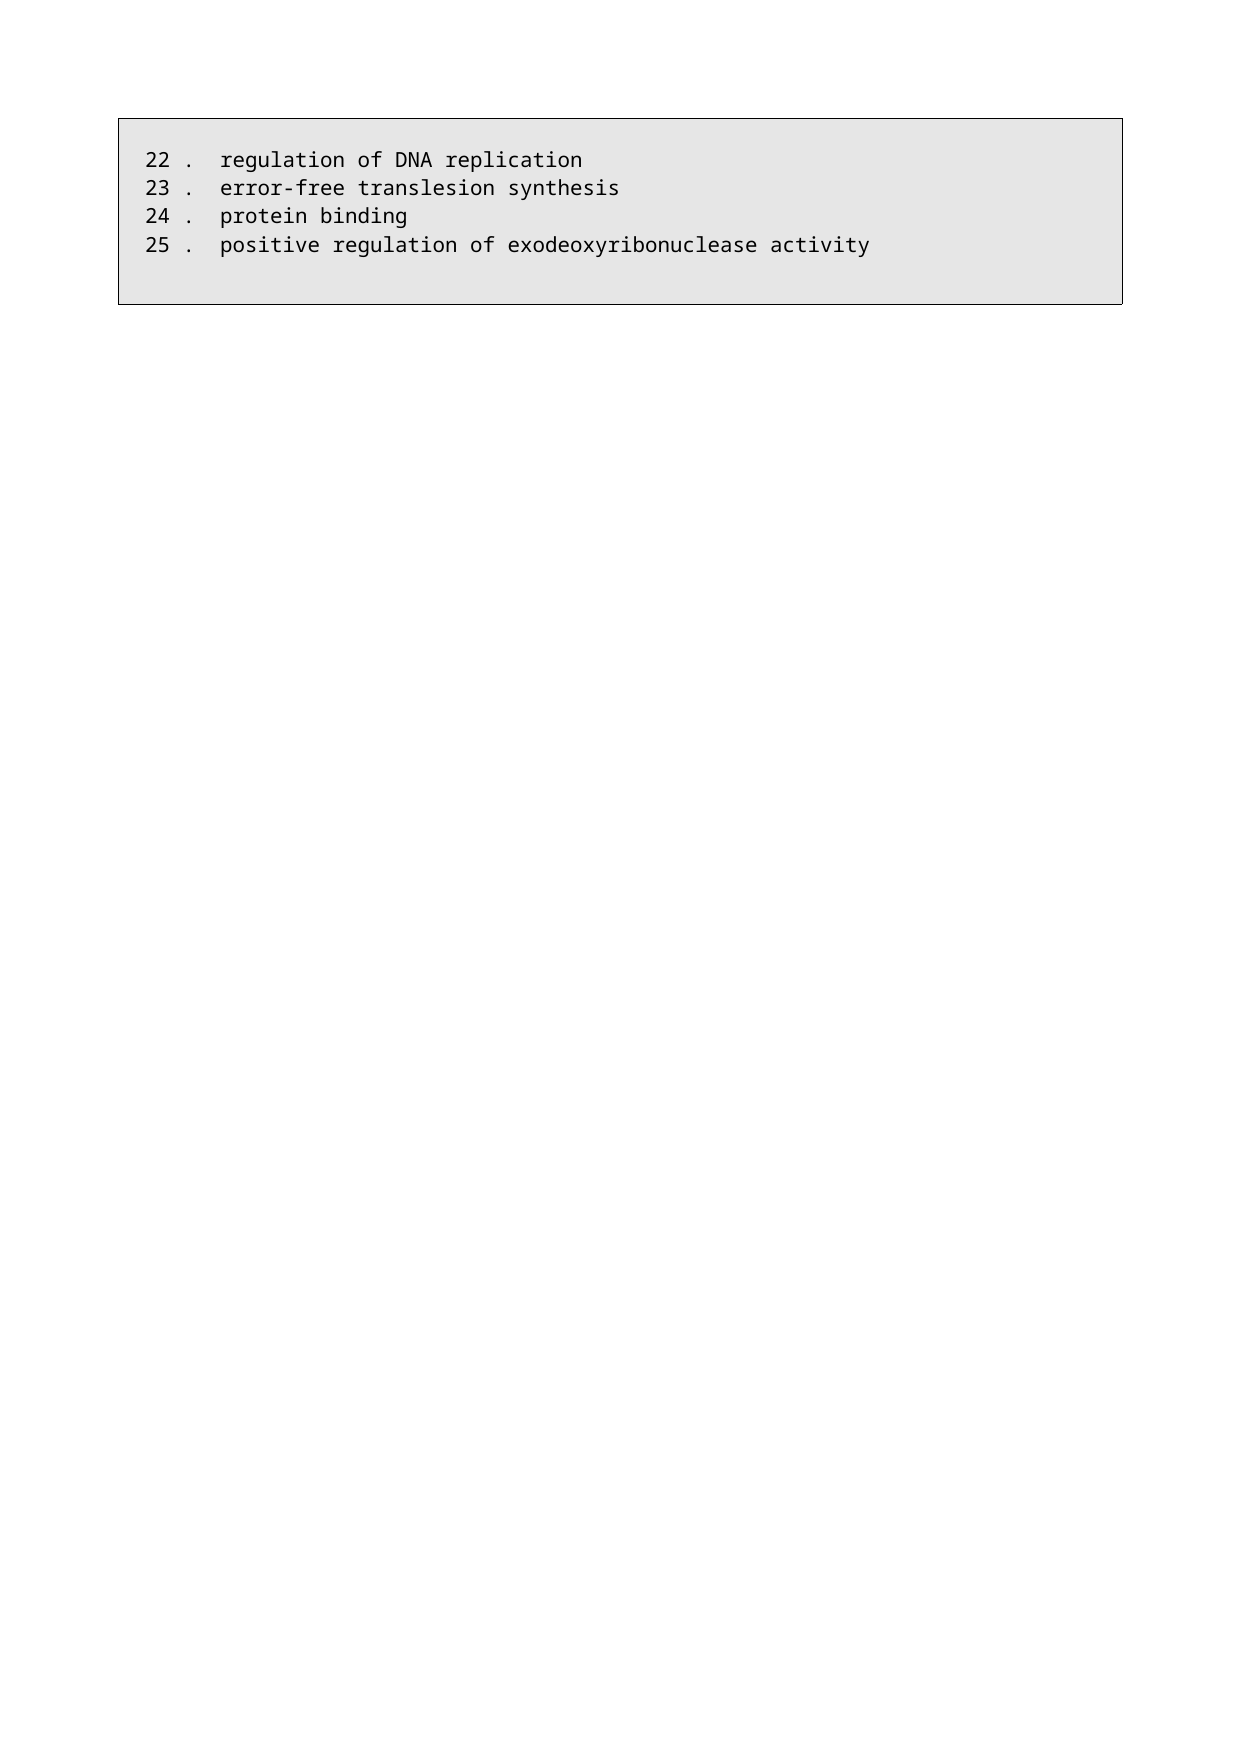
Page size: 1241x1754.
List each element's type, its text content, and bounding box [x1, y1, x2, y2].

text 25 . positive regulation of exodeoxyribonuclease activity [119, 203, 1122, 232]
text 22 . regulation of DNA replication [119, 119, 1122, 147]
text 24 . protein binding [119, 175, 1122, 203]
text 23 . error-free translesion synthesis [119, 147, 1122, 175]
